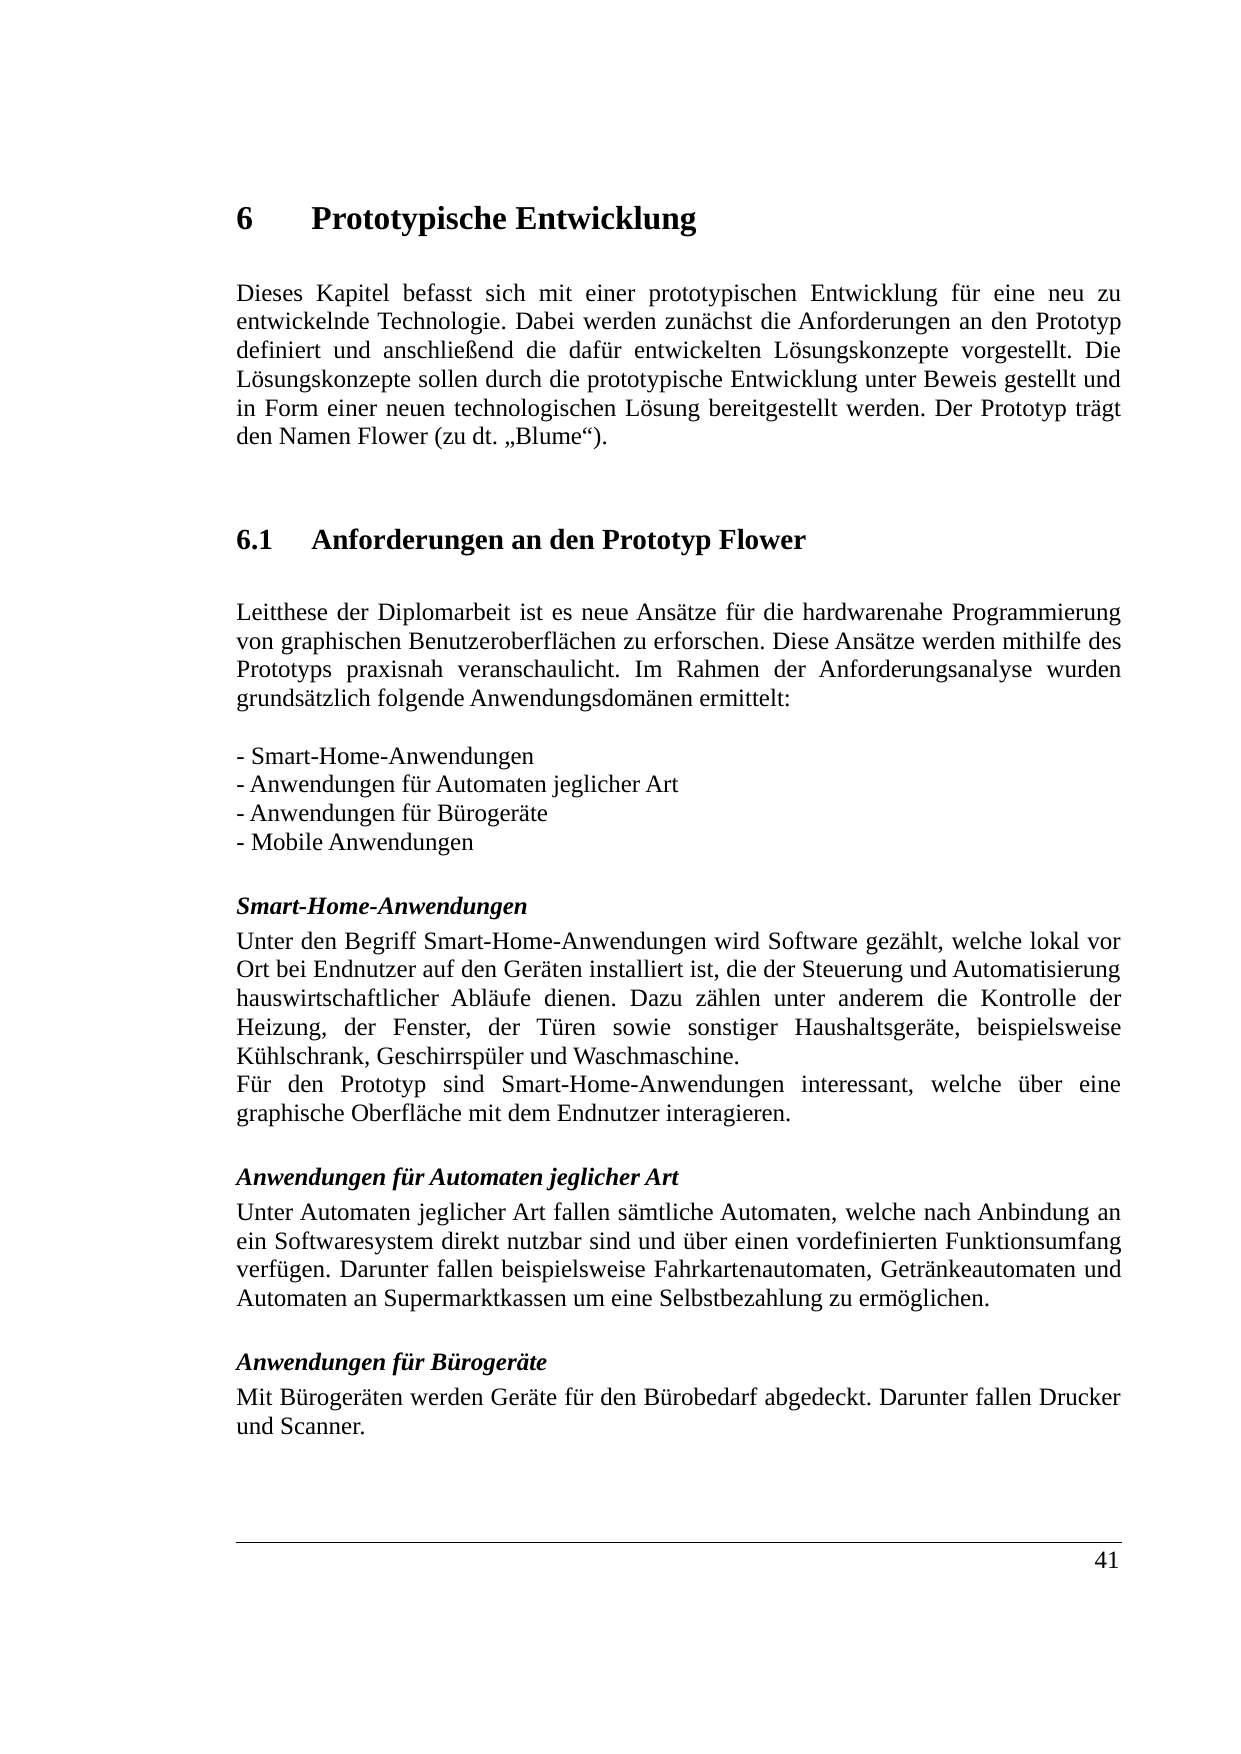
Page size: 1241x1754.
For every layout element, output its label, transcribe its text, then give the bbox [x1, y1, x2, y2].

subtitle Anwendungen für Automaten jeglicher Art [236, 1162, 1122, 1191]
subtitle Prototypische Entwicklung [236, 198, 1122, 236]
text Mit Bürogeräten werden Geräte für den Bürobedarf abgedeckt. Darunter fallen Drucker und Scanner. [236, 1382, 1122, 1439]
text Dieses Kapitel befasst sich mit einer prototypischen Entwicklung für eine neu zu entwickelnde Technologie. Dabei werden zunächst die Anforderungen an den Prototyp definiert und anschließend die dafür entwickelten Lösungskonzepte vorgestellt. Die Lösungskonzepte sollen durch die prototypische Entwicklung unter Beweis gestellt und in Form einer neuen technologischen Lösung bereitgestellt werden. Der Prototyp trägt den Namen Flower (zu dt. „Blume“). [236, 278, 1122, 450]
subtitle Smart-Home-Anwendungen [236, 891, 1122, 919]
text - Smart-Home-Anwendungen - Anwendungen für Automaten jeglicher Art - Anwendungen für Bürogeräte - Mobile Anwendungen [236, 741, 1122, 856]
subtitle Anwendungen für Bürogeräte [236, 1347, 1122, 1376]
text Unter den Begriff Smart-Home-Anwendungen wird Software gezählt, welche lokal vor Ort bei Endnutzer auf den Geräten installiert ist, die der Steuerung und Automatisierung hauswirtschaftlicher Abläufe dienen. Dazu zählen unter anderem die Kontrolle der Heizung, der Fenster, der Türen sowie sonstiger Haushaltsgeräte, beispielsweise Kühlschrank, Geschirrspüler und Waschmaschine. [236, 926, 1122, 1069]
subtitle Anforderungen an den Prototyp Flower [236, 522, 1122, 556]
text Leitthese der Diplomarbeit ist es neue Ansätze für die hardwarenahe Programmierung von graphischen Benutzeroberflächen zu erforschen. Diese Ansätze werden mithilfe des Prototyps praxisnah veranschaulicht. Im Rahmen der Anforderungsanalyse wurden grundsätzlich folgende Anwendungsdomänen ermittelt: [236, 597, 1122, 712]
text Unter Automaten jeglicher Art fallen sämtliche Automaten, welche nach Anbindung an ein Softwaresystem direkt nutzbar sind und über einen vordefinierten Funktionsumfang verfügen. Darunter fallen beispielsweise Fahrkartenautomaten, Getränkeautomaten und Automaten an Supermarktkassen um eine Selbstbezahlung zu ermöglichen. [236, 1197, 1122, 1312]
text Für den Prototyp sind Smart-Home-Anwendungen interessant, welche über eine graphische Oberfläche mit dem Endnutzer interagieren. [236, 1069, 1122, 1127]
